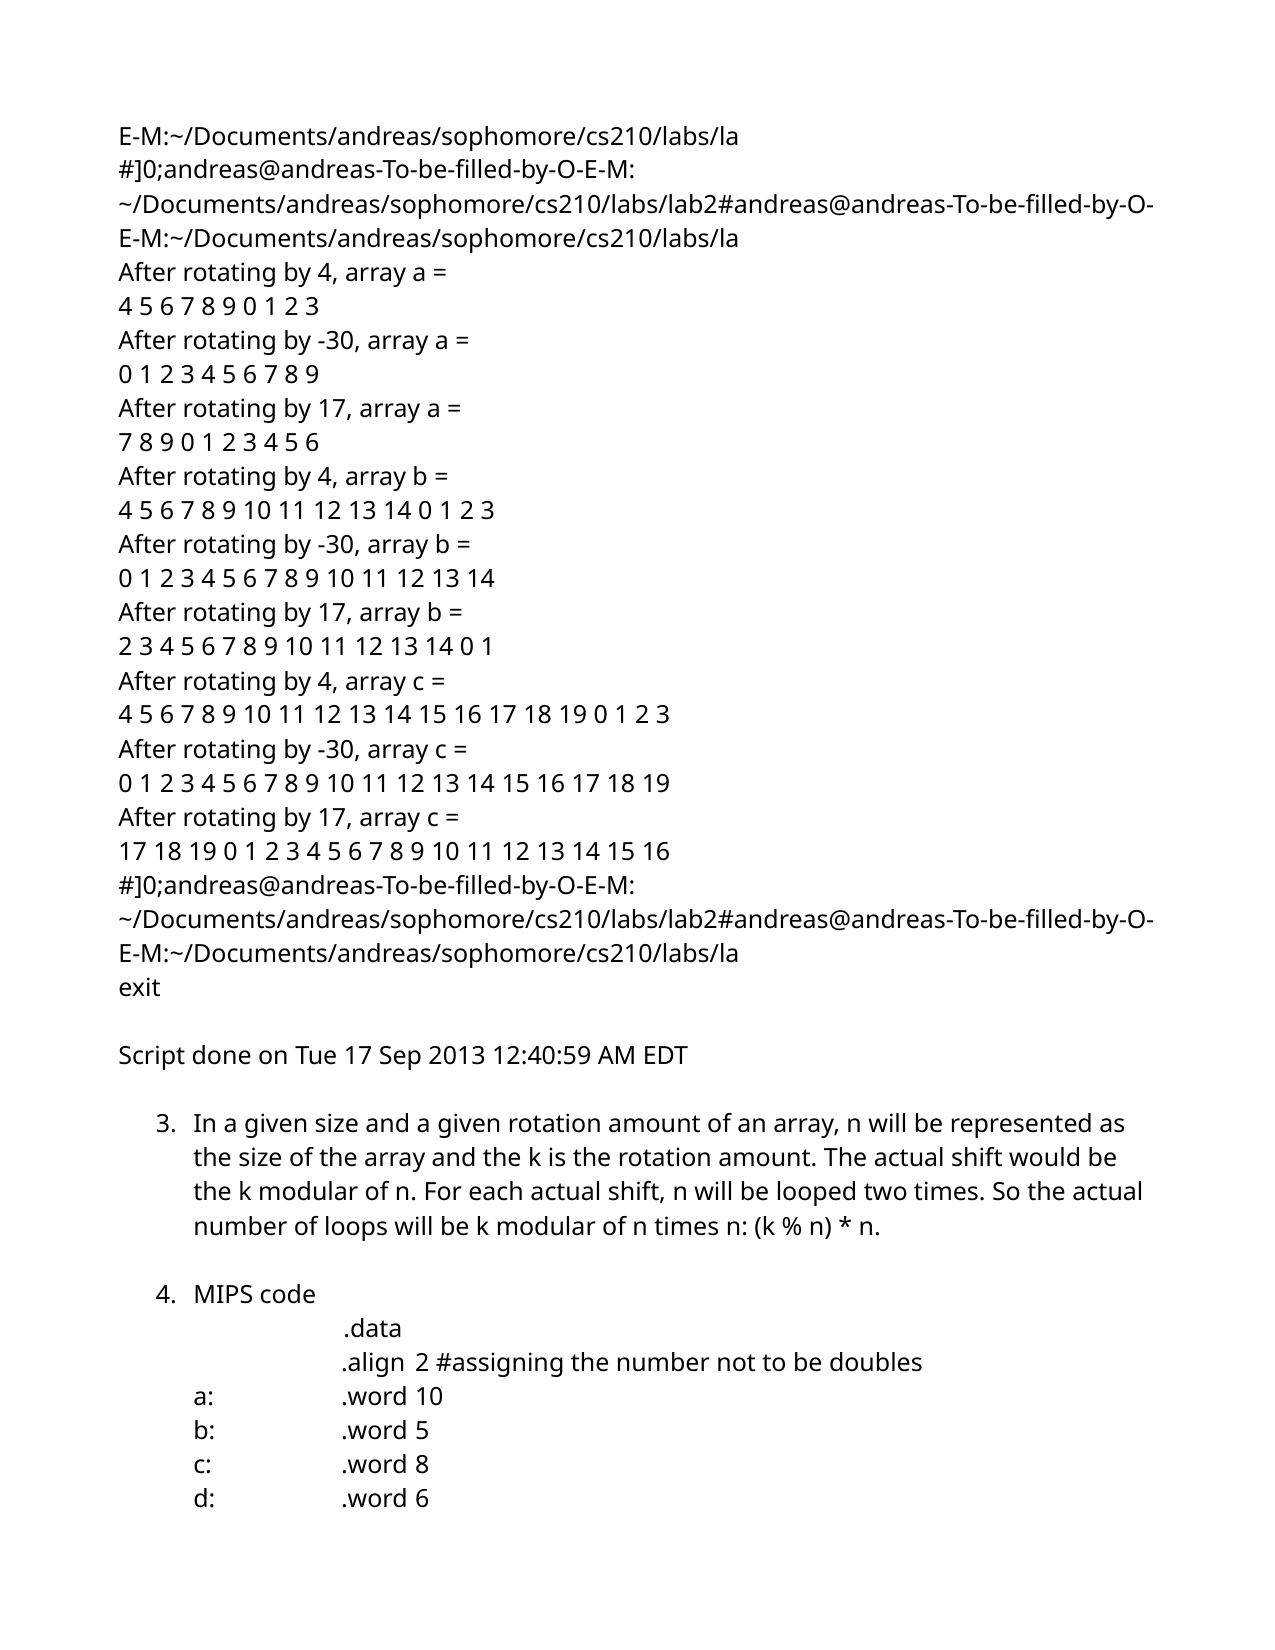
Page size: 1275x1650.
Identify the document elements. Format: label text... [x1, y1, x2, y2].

text After rotating by 17, array a = [118, 391, 1157, 425]
text After rotating by -30, array a = [118, 322, 1157, 357]
text After rotating by 4, array c = [118, 663, 1157, 697]
text After rotating by 17, array c = [118, 799, 1157, 833]
text E-M:~/Documents/andreas/sophomore/cs210/labs/la [118, 118, 1157, 152]
text 0 1 2 3 4 5 6 7 8 9 10 11 12 13 14 15 16 17 18 19 [118, 765, 1157, 799]
text 4 5 6 7 8 9 10 11 12 13 14 0 1 2 3 [118, 493, 1157, 527]
text After rotating by -30, array c = [118, 731, 1157, 765]
list MIPS code [156, 1276, 1157, 1310]
list .align 2 #assigning the number not to be doubles [156, 1344, 1157, 1378]
text After rotating by 4, array a = [118, 254, 1157, 288]
text After rotating by 4, array b = [118, 459, 1157, 493]
list .data [306, 1310, 1157, 1344]
text #]0;andreas@andreas-To-be-filled-by-O-E-M: ~/Documents/andreas/sophomore/cs210/labs/lab2#andreas@andreas-To-be-filled-by-O-E-M:~/Documents/andreas/sophomore/cs210/labs/la [118, 152, 1157, 254]
list a: .word 10 [156, 1378, 1157, 1412]
list b: .word 5 [156, 1412, 1157, 1447]
text After rotating by 17, array b = [118, 595, 1157, 629]
text 4 5 6 7 8 9 0 1 2 3 [118, 288, 1157, 322]
text After rotating by -30, array b = [118, 527, 1157, 561]
text Script done on Tue 17 Sep 2013 12:40:59 AM EDT [118, 1004, 1157, 1106]
text 4 5 6 7 8 9 10 11 12 13 14 15 16 17 18 19 0 1 2 3 [118, 697, 1157, 731]
text exit [118, 970, 1157, 1004]
text #]0;andreas@andreas-To-be-filled-by-O-E-M: ~/Documents/andreas/sophomore/cs210/labs/lab2#andreas@andreas-To-be-filled-by-O-E-M:~/Documents/andreas/sophomore/cs210/labs/la [118, 867, 1157, 970]
list c: .word 8 [156, 1447, 1157, 1481]
text 2 3 4 5 6 7 8 9 10 11 12 13 14 0 1 [118, 629, 1157, 663]
text 7 8 9 0 1 2 3 4 5 6 [118, 425, 1157, 459]
list d: .word 6 [156, 1481, 1157, 1515]
text 0 1 2 3 4 5 6 7 8 9 [118, 357, 1157, 391]
text 17 18 19 0 1 2 3 4 5 6 7 8 9 10 11 12 13 14 15 16 [118, 833, 1157, 867]
list In a given size and a given rotation amount of an array, n will be represented as the size of the array and the k is the rotation amount. The actual shift would be the k modular of n. For each actual shift, n will be looped two times. So the actual number of loops will be k modular of n times n: (k % n) * n. [156, 1106, 1157, 1242]
text 0 1 2 3 4 5 6 7 8 9 10 11 12 13 14 [118, 561, 1157, 595]
